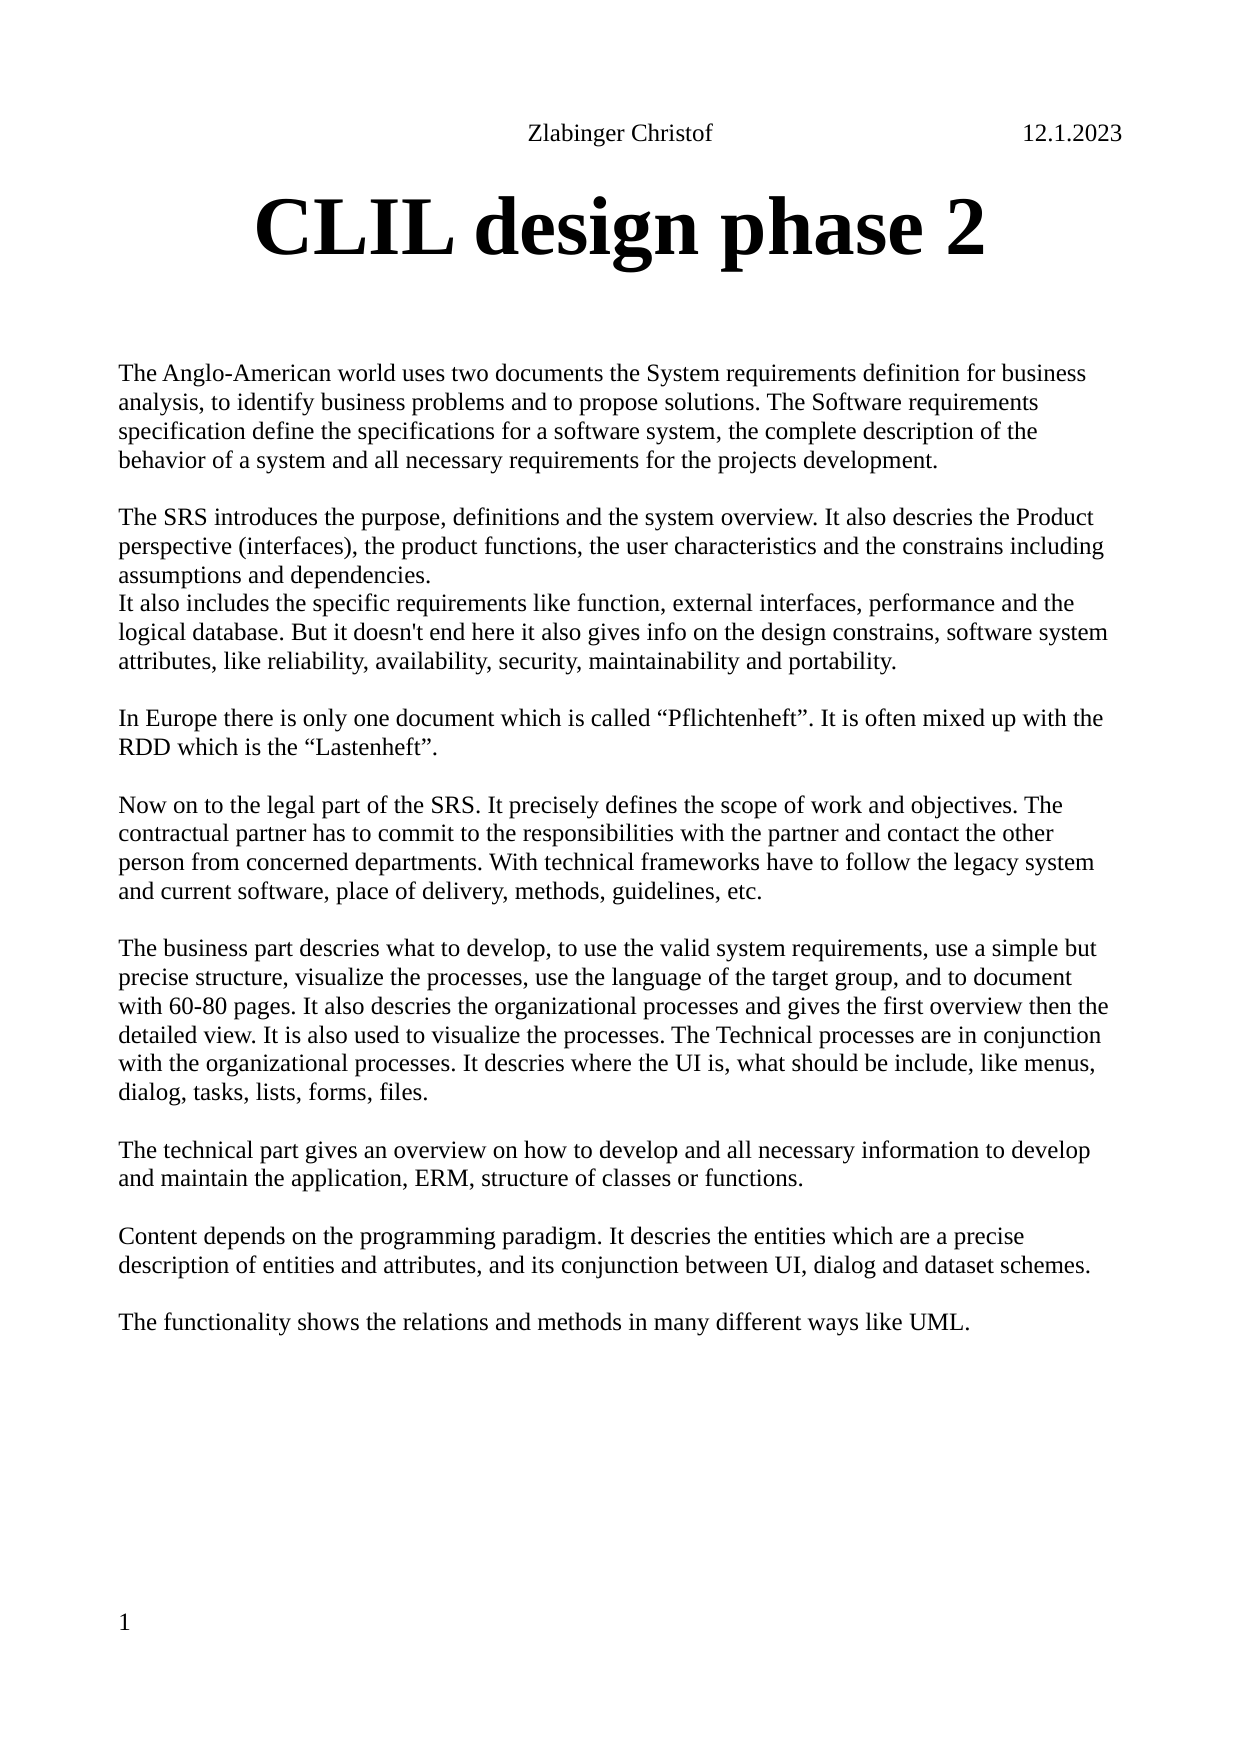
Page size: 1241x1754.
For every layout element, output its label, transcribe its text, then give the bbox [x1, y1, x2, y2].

text The functionality shows the relations and methods in many different ways like UML. [118, 1307, 1122, 1336]
text The technical part gives an overview on how to develop and all necessary information to develop and maintain the application, ERM, structure of classes or functions. [118, 1135, 1122, 1192]
text Content depends on the programming paradigm. It descries the entities which are a precise description of entities and attributes, and its conjunction between UI, dialog and dataset schemes. [118, 1221, 1122, 1278]
text CLIL design phase 2 [118, 176, 1122, 272]
text Now on to the legal part of the SRS. It precisely defines the scope of work and objectives. The contractual partner has to commit to the responsibilities with the partner and contact the other person from concerned departments. With technical frameworks have to follow the legacy system and current software, place of delivery, methods, guidelines, etc. [118, 790, 1122, 905]
text The SRS introduces the purpose, definitions and the system overview. It also descries the Product perspective (interfaces), the product functions, the user characteristics and the constrains including assumptions and dependencies. [118, 502, 1122, 588]
text In Europe there is only one document which is called “Pflichtenheft”. It is often mixed up with the RDD which is the “Lastenheft”. [118, 703, 1122, 761]
text The business part descries what to develop, to use the valid system requirements, use a simple but precise structure, visualize the processes, use the language of the target group, and to document with 60-80 pages. It also descries the organizational processes and gives the first overview then the detailed view. It is also used to visualize the processes. The Technical processes are in conjunction with the organizational processes. It descries where the UI is, what should be include, like menus, dialog, tasks, lists, forms, files. [118, 933, 1122, 1106]
text The Anglo-American world uses two documents the System requirements definition for business analysis, to identify business problems and to propose solutions. The Software requirements specification define the specifications for a software system, the complete description of the behavior of a system and all necessary requirements for the projects development. [118, 358, 1122, 473]
text It also includes the specific requirements like function, external interfaces, performance and the logical database. But it doesn't end here it also gives info on the design constrains, software system attributes, like reliability, availability, security, maintainability and portability. [118, 588, 1122, 675]
